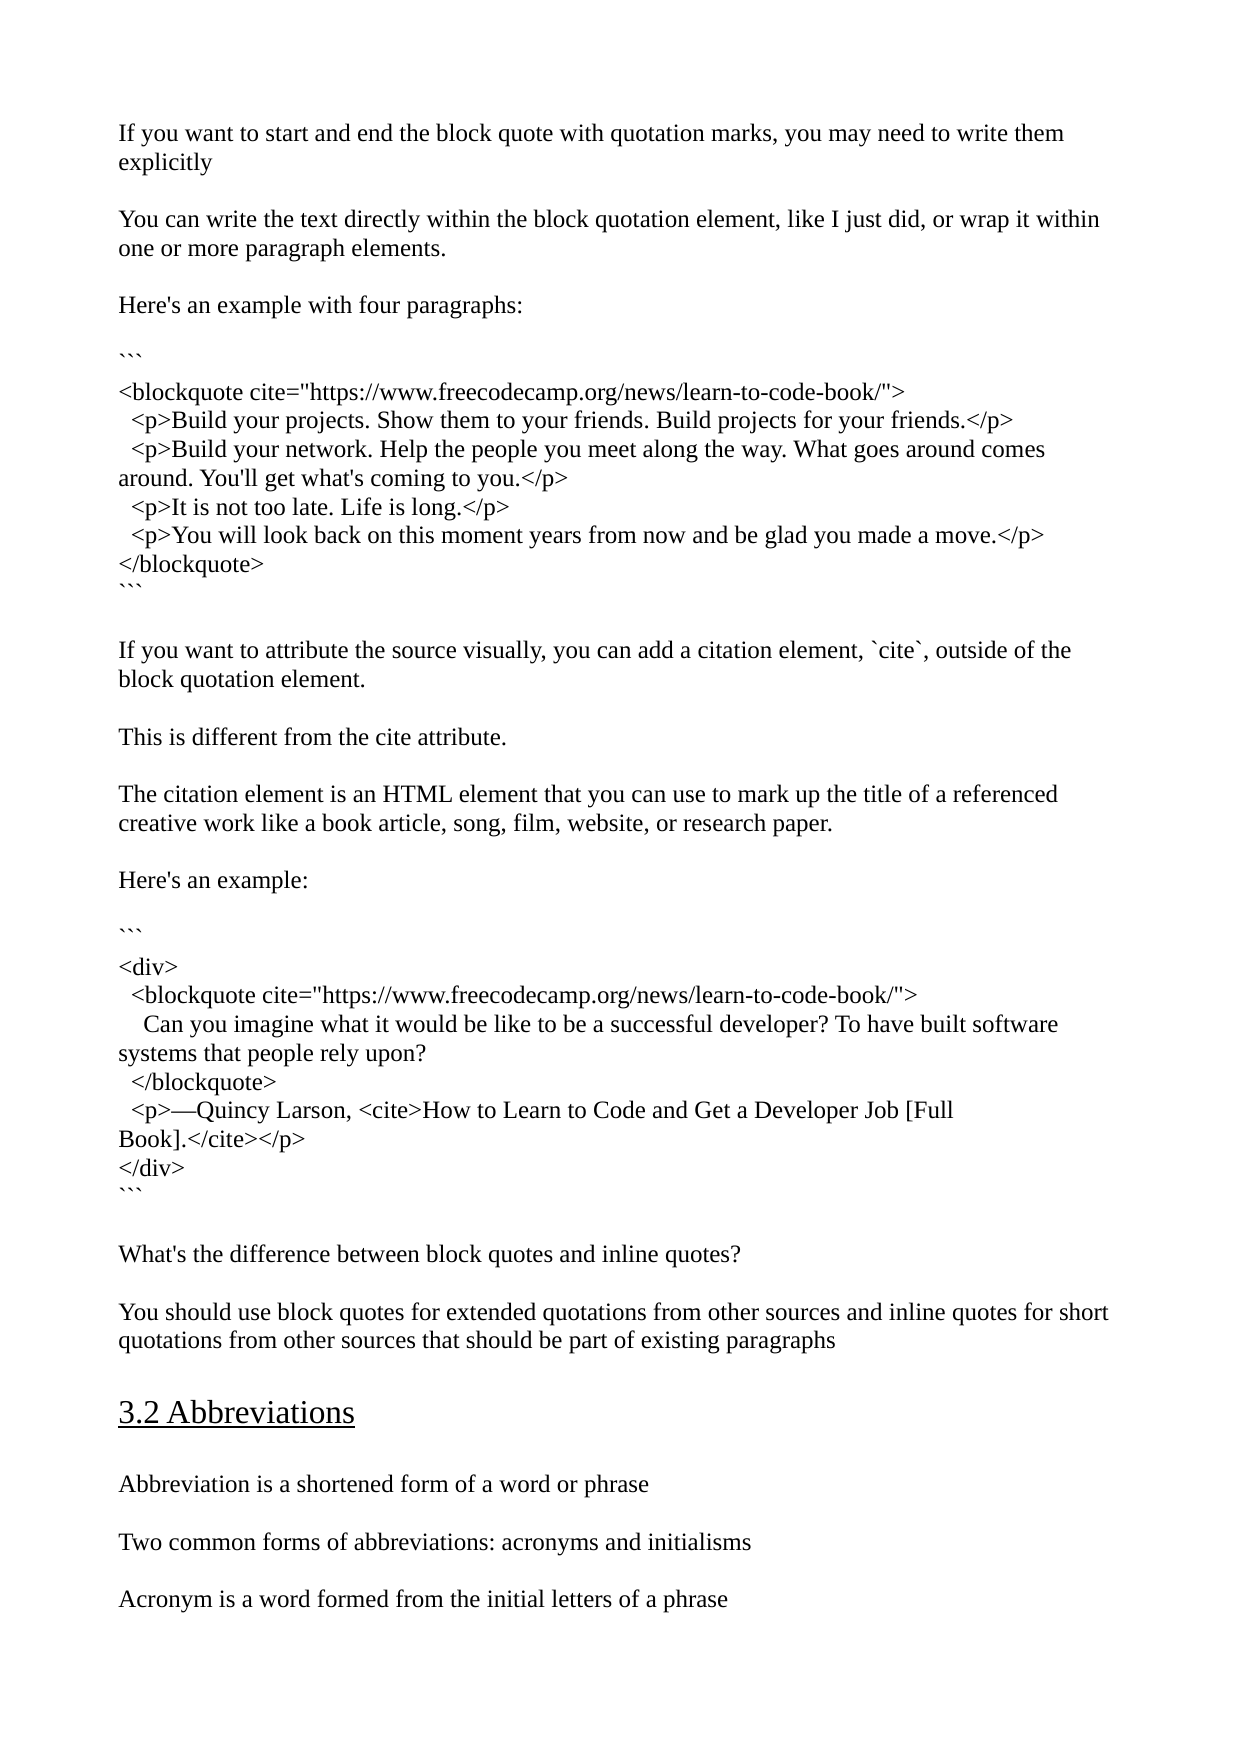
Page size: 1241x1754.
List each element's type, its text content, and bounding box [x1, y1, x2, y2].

text The citation element is an HTML element that you can use to mark up the title of a referenced creative work like a book article, song, film, website, or research paper. [118, 779, 1122, 837]
text 3.2 Abbreviations [118, 1393, 1122, 1431]
text If you want to start and end the block quote with quotation marks, you may need to write them explicitly [118, 118, 1122, 176]
text </div> [118, 1153, 1122, 1182]
text ``` [118, 923, 1122, 952]
text <div> [118, 952, 1122, 981]
text Two common forms of abbreviations: acronyms and initialisms [118, 1527, 1122, 1556]
text ``` [118, 578, 1122, 607]
text You can write the text directly within the block quotation element, like I just did, or wrap it within one or more paragraph elements. [118, 204, 1122, 262]
text This is different from the cite attribute. [118, 722, 1122, 751]
text <p>—Quincy Larson, <cite>How to Learn to Code and Get a Developer Job [Full Book].</cite></p> [118, 1096, 1122, 1153]
text You should use block quotes for extended quotations from other sources and inline quotes for short quotations from other sources that should be part of existing paragraphs [118, 1297, 1122, 1354]
text Acronym is a word formed from the initial letters of a phrase [118, 1584, 1122, 1613]
text </blockquote> [118, 1067, 1122, 1096]
text Abbreviation is a shortened form of a word or phrase [118, 1469, 1122, 1498]
text If you want to attribute the source visually, you can add a citation element, `cite`, outside of the block quotation element. [118, 636, 1122, 693]
text Here's an example: [118, 866, 1122, 894]
text <blockquote cite="https://www.freecodecamp.org/news/learn-to-code-book/"> [118, 377, 1122, 406]
text ``` [118, 348, 1122, 377]
text What's the difference between block quotes and inline quotes? [118, 1239, 1122, 1268]
text <blockquote cite="https://www.freecodecamp.org/news/learn-to-code-book/"> [118, 981, 1122, 1009]
text <p>Build your network. Help the people you meet along the way. What goes around comes around. You'll get what's coming to you.</p> [118, 434, 1122, 492]
text </blockquote> [118, 549, 1122, 578]
text <p>Build your projects. Show them to your friends. Build projects for your friends.</p> [118, 406, 1122, 434]
text <p>It is not too late. Life is long.</p> [118, 492, 1122, 521]
text Can you imagine what it would be like to be a successful developer? To have built software systems that people rely upon? [118, 1009, 1122, 1067]
text Here's an example with four paragraphs: [118, 291, 1122, 319]
text ``` [118, 1182, 1122, 1211]
text <p>You will look back on this moment years from now and be glad you made a move.</p> [118, 521, 1122, 549]
